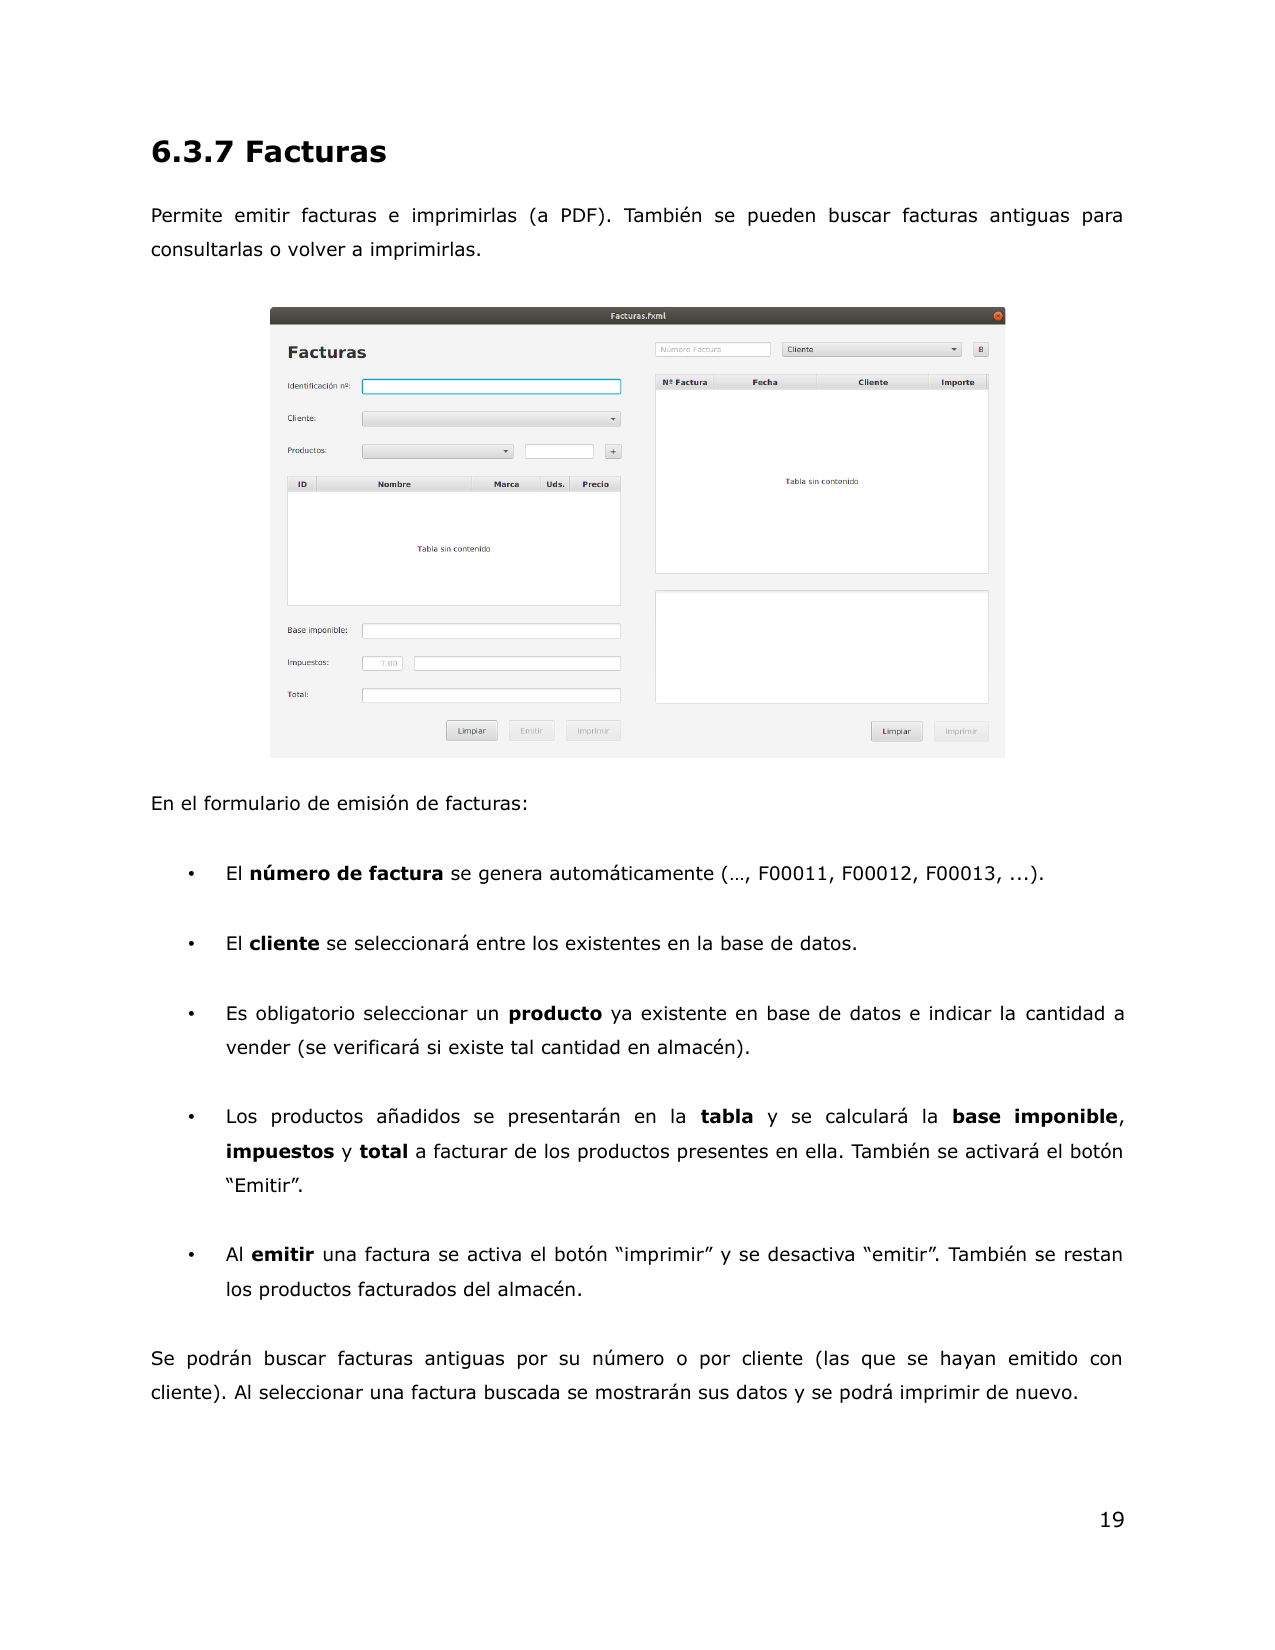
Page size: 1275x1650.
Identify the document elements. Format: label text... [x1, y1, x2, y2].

list Al emitir una factura se activa el botón “imprimir” y se desactiva “emitir”. También se restan los productos facturados del almacén. [188, 1243, 1125, 1300]
text En el formulario de emisión de facturas: [151, 792, 1125, 815]
list Los productos añadidos se presentarán en la tabla y se calculará la base imponible, impuestos y total a facturar de los productos presentes en ella. También se activará el botón “Emitir”. [188, 1105, 1125, 1196]
list El número de factura se genera automáticamente (…, F00011, F00012, F00013, ...). [188, 861, 1125, 884]
text Permite emitir facturas e imprimirlas (a PDF). También se pueden buscar facturas antiguas para consultarlas o volver a imprimirlas. [151, 203, 1125, 260]
list Es obligatorio seleccionar un producto ya existente en base de datos e indicar la cantidad a vender (se verificará si existe tal cantidad en almacén). [188, 1001, 1125, 1058]
picture [270, 307, 1006, 758]
subtitle Facturas [151, 133, 1125, 168]
list El cliente se seleccionará entre los existentes en la base de datos. [188, 931, 1125, 954]
text Se podrán buscar facturas antiguas por su número o por cliente (las que se hayan emitido con cliente). Al seleccionar una factura buscada se mostrarán sus datos y se podrá imprimir de nuevo. [151, 1347, 1125, 1404]
